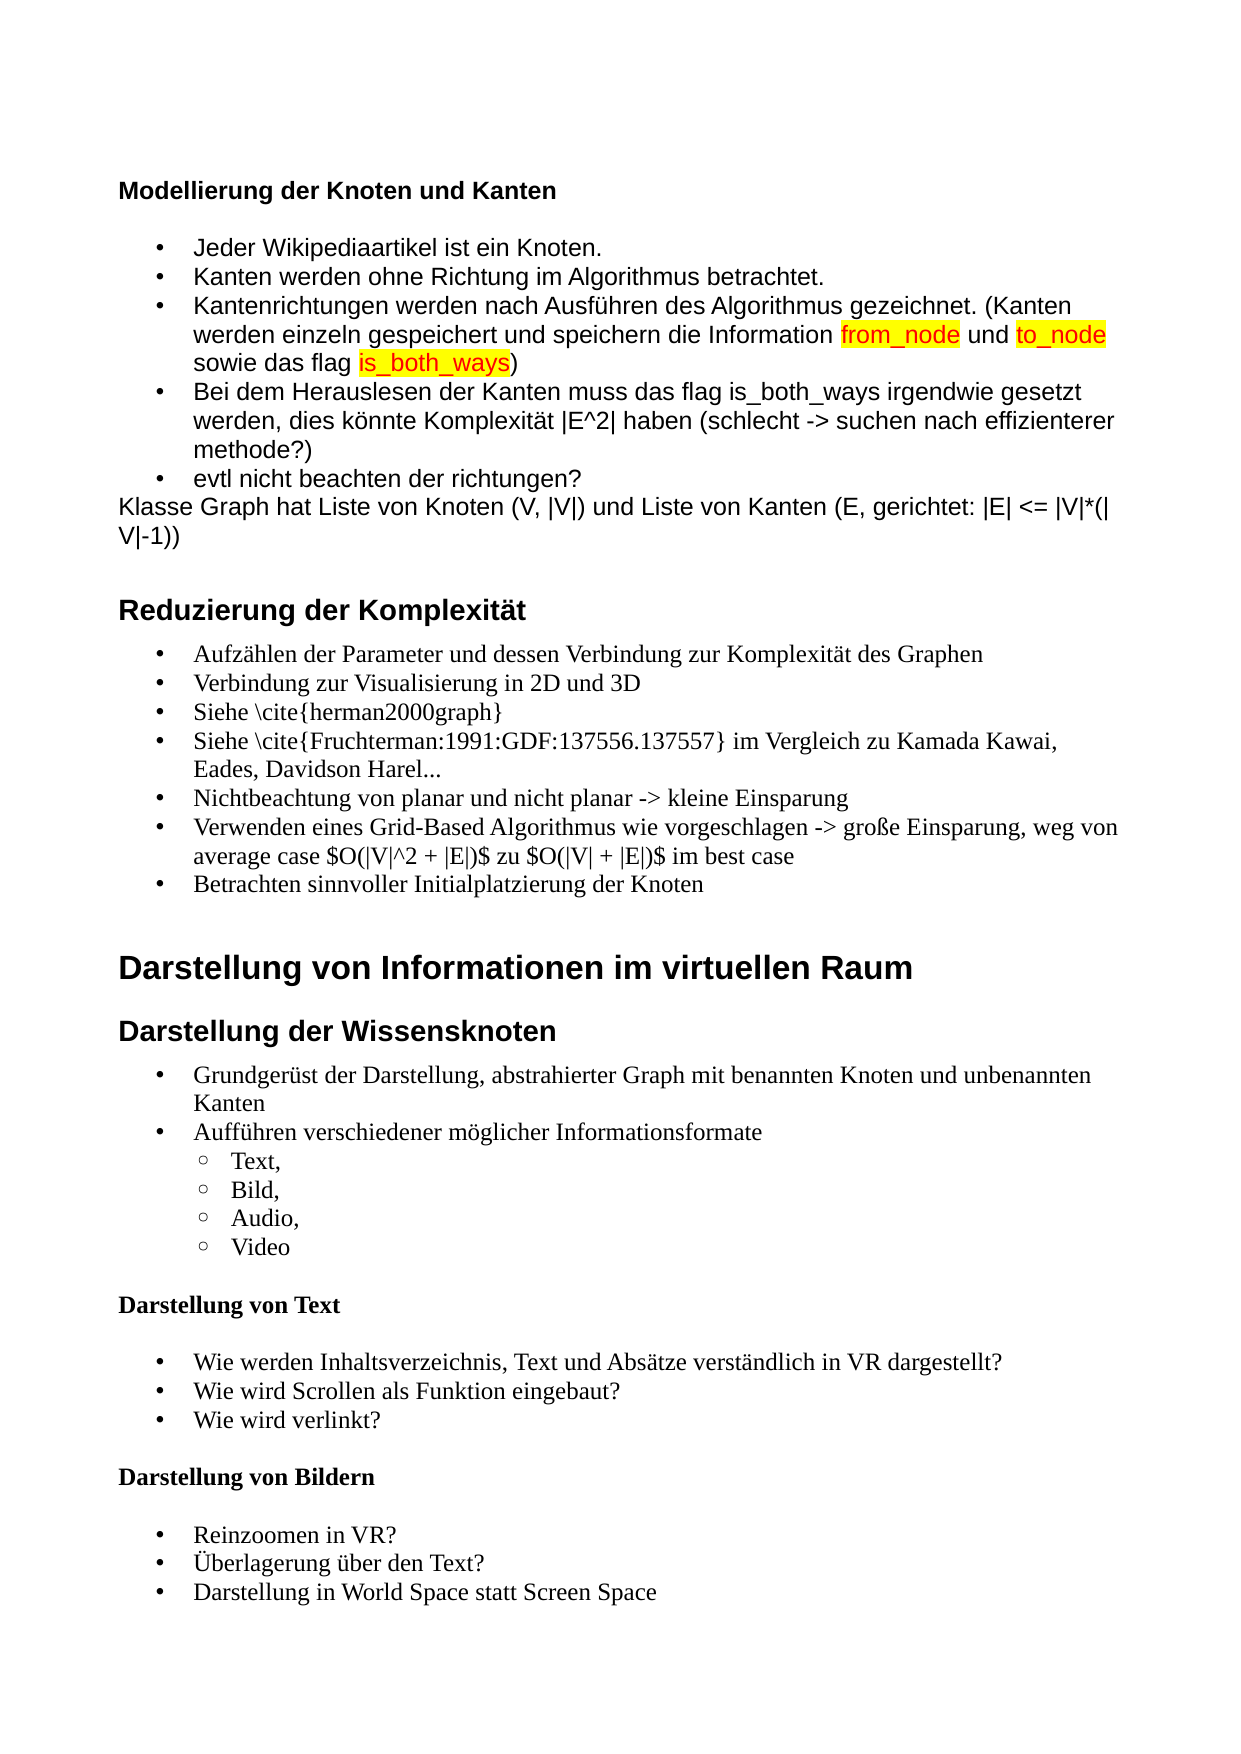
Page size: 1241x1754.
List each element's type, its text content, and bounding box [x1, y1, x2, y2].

subtitle Darstellung von Informationen im virtuellen Raum [118, 948, 1122, 986]
list Grundgerüst der Darstellung, abstrahierter Graph mit benannten Knoten und unbenannten Kanten [156, 1060, 1122, 1117]
list Video [193, 1232, 1122, 1261]
list Reinzoomen in VR? [156, 1520, 1122, 1548]
list Darstellung in World Space statt Screen Space [156, 1577, 1122, 1606]
list Betrachten sinnvoller Initialplatzierung der Knoten [156, 869, 1122, 898]
list Bild, [193, 1175, 1122, 1203]
list Wie wird verlinkt? [156, 1405, 1122, 1433]
subtitle Darstellung der Wissensknoten [118, 1013, 1122, 1047]
list Bei dem Herauslesen der Kanten muss das flag is_both_ways irgendwie gesetzt werden, dies könnte Komplexität |E^2| haben (schlecht -> suchen nach effizienterer methode?) [156, 377, 1122, 463]
text Darstellung von Text [118, 1290, 1122, 1318]
list Aufführen verschiedener möglicher Informationsformate [156, 1117, 1122, 1146]
list Siehe \cite{Fruchterman:1991:GDF:137556.137557} im Vergleich zu Kamada Kawai, Eades, Davidson Harel... [156, 726, 1122, 783]
list Wie werden Inhaltsverzeichnis, Text und Absätze verständlich in VR dargestellt? [156, 1347, 1122, 1376]
text Modellierung der Knoten und Kanten [118, 176, 1122, 204]
list Jeder Wikipediaartikel ist ein Knoten. [156, 233, 1122, 262]
text Klasse Graph hat Liste von Knoten (V, |V|) und Liste von Kanten (E, gerichtet: |E| <= |V|*(|V|-1)) [118, 492, 1122, 550]
list Überlagerung über den Text? [156, 1548, 1122, 1577]
list Verwenden eines Grid-Based Algorithmus wie vorgeschlagen -> große Einsparung, weg von average case $O(|V|^2 + |E|)$ zu $O(|V| + |E|)$ im best case [156, 812, 1122, 869]
list Siehe \cite{herman2000graph} [156, 697, 1122, 726]
list Verbindung zur Visualisierung in 2D und 3D [156, 668, 1122, 697]
text Darstellung von Bildern [118, 1462, 1122, 1491]
list Text, [193, 1146, 1122, 1175]
list evtl nicht beachten der richtungen? [156, 463, 1122, 492]
list Kantenrichtungen werden nach Ausführen des Algorithmus gezeichnet. (Kanten werden einzeln gespeichert und speichern die Information from_node und to_node sowie das flag is_both_ways) [156, 291, 1122, 377]
list Audio, [193, 1203, 1122, 1232]
subtitle Reduzierung der Komplexität [118, 593, 1122, 627]
list Aufzählen der Parameter und dessen Verbindung zur Komplexität des Graphen [156, 639, 1122, 668]
list Nichtbeachtung von planar und nicht planar -> kleine Einsparung [156, 783, 1122, 812]
list Wie wird Scrollen als Funktion eingebaut? [156, 1376, 1122, 1405]
list Kanten werden ohne Richtung im Algorithmus betrachtet. [156, 262, 1122, 291]
